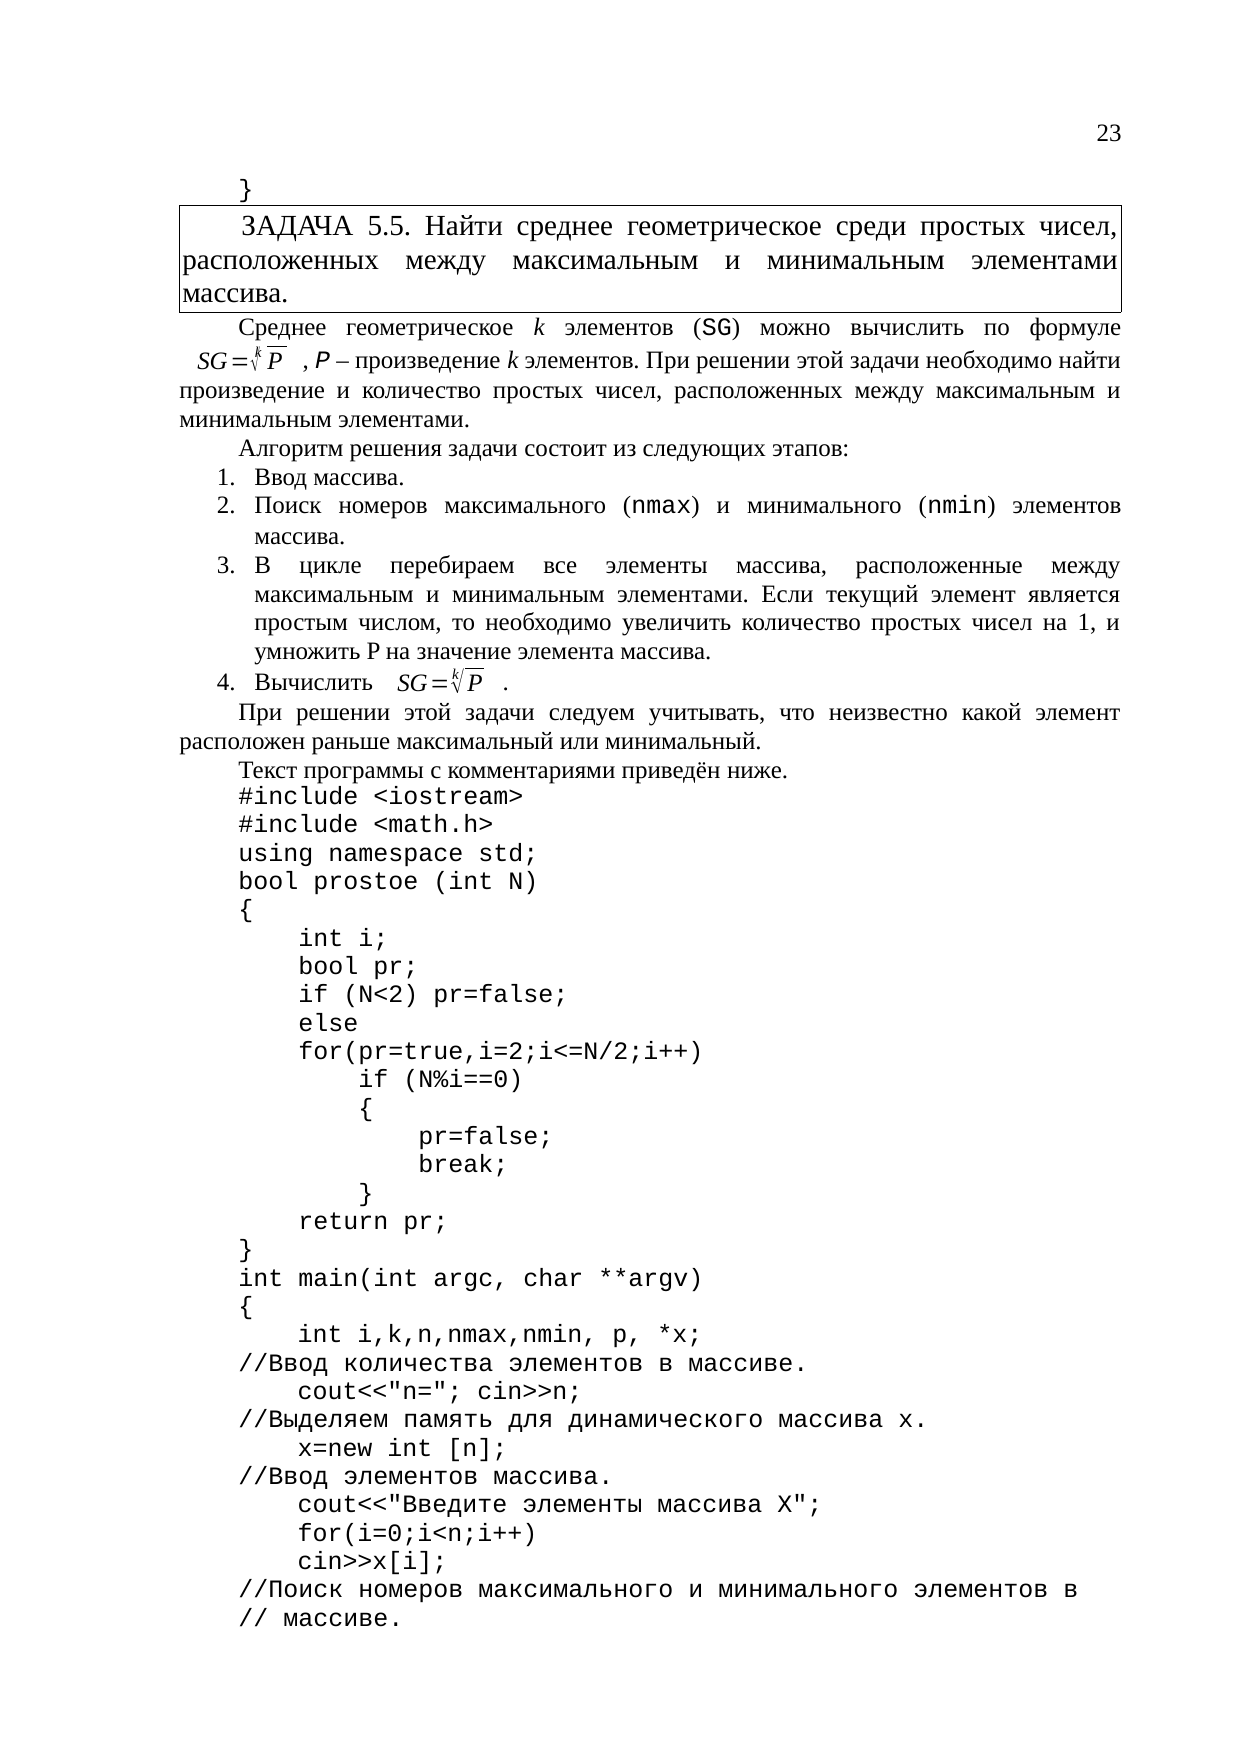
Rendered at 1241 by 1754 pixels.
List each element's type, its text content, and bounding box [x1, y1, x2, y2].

text Среднее геометрическое k элементов (SG) можно вычислить по формуле , P – произведение k элементов. При решении этой задачи необходимо найти произведение и количество простых чисел, расположенных между максимальным и минимальным элементами. [179, 313, 1121, 433]
list Поиск номеров максимального (nmax) и минимального (nmin) элементов массива. [217, 490, 1121, 550]
text pr=false; [238, 1123, 1121, 1152]
text bool prostoe (int N) [238, 868, 1121, 897]
text Текст программы с комментариями приведён ниже. [179, 755, 1121, 783]
text ЗАДАЧА 5.5. Найти среднее геометрическое среди простых чисел, расположенных между максимальным и минимальным элементами массива. [180, 206, 1121, 312]
text bool pr; [238, 953, 1121, 982]
text Алгоритм решения задачи состоит из следующих этапов: [179, 433, 1121, 462]
text cin>>x[i]; [238, 1548, 1121, 1577]
text else [238, 1010, 1121, 1038]
text return pr; [238, 1208, 1121, 1237]
text int main(int argc, char **argv) [238, 1265, 1121, 1293]
text #include <iostream> [238, 783, 1121, 812]
text { [238, 1095, 1121, 1123]
text //Поиск номеров максимального и минимального элементов в [238, 1577, 1121, 1605]
text //Ввод элементов массива. [238, 1463, 1121, 1492]
text int i,k,n,nmax,nmin, p, *x; [238, 1322, 1121, 1350]
text x=new int [n]; [238, 1435, 1121, 1463]
text for(pr=true,i=2;i<=N/2;i++) [238, 1038, 1121, 1067]
text for(i=0;i<n;i++) [238, 1520, 1121, 1548]
text if (N%i==0) [238, 1067, 1121, 1095]
text //Выделяем память для динамического массива x. [238, 1407, 1121, 1435]
text } [238, 1180, 1121, 1208]
text if (N<2) pr=false; [238, 982, 1121, 1010]
list Ввод массива. [217, 462, 1121, 490]
text cout<<"Введите элементы массива X"; [238, 1492, 1121, 1520]
text { [238, 1293, 1121, 1322]
list Вычислить . [217, 665, 1121, 697]
text } [238, 177, 1121, 205]
text break; [238, 1152, 1121, 1180]
text #include <math.h> [238, 812, 1121, 840]
text // массиве. [238, 1605, 1121, 1633]
text { [238, 897, 1121, 925]
text При решении этой задачи следуем учитывать, что неизвестно какой элемент расположен раньше максимальный или минимальный. [179, 697, 1121, 755]
list В цикле перебираем все элементы массива, расположенные между максимальным и минимальным элементами. Если текущий элемент является простым числом, то необходимо увеличить количество простых чисел на 1, и умножить P на значение элемента массива. [217, 550, 1121, 665]
text //Ввод количества элементов в массиве. [238, 1350, 1121, 1378]
text } [238, 1237, 1121, 1265]
text int i; [238, 925, 1121, 953]
text using namespace std; [238, 840, 1121, 868]
text cout<<"n="; cin>>n; [238, 1378, 1121, 1407]
